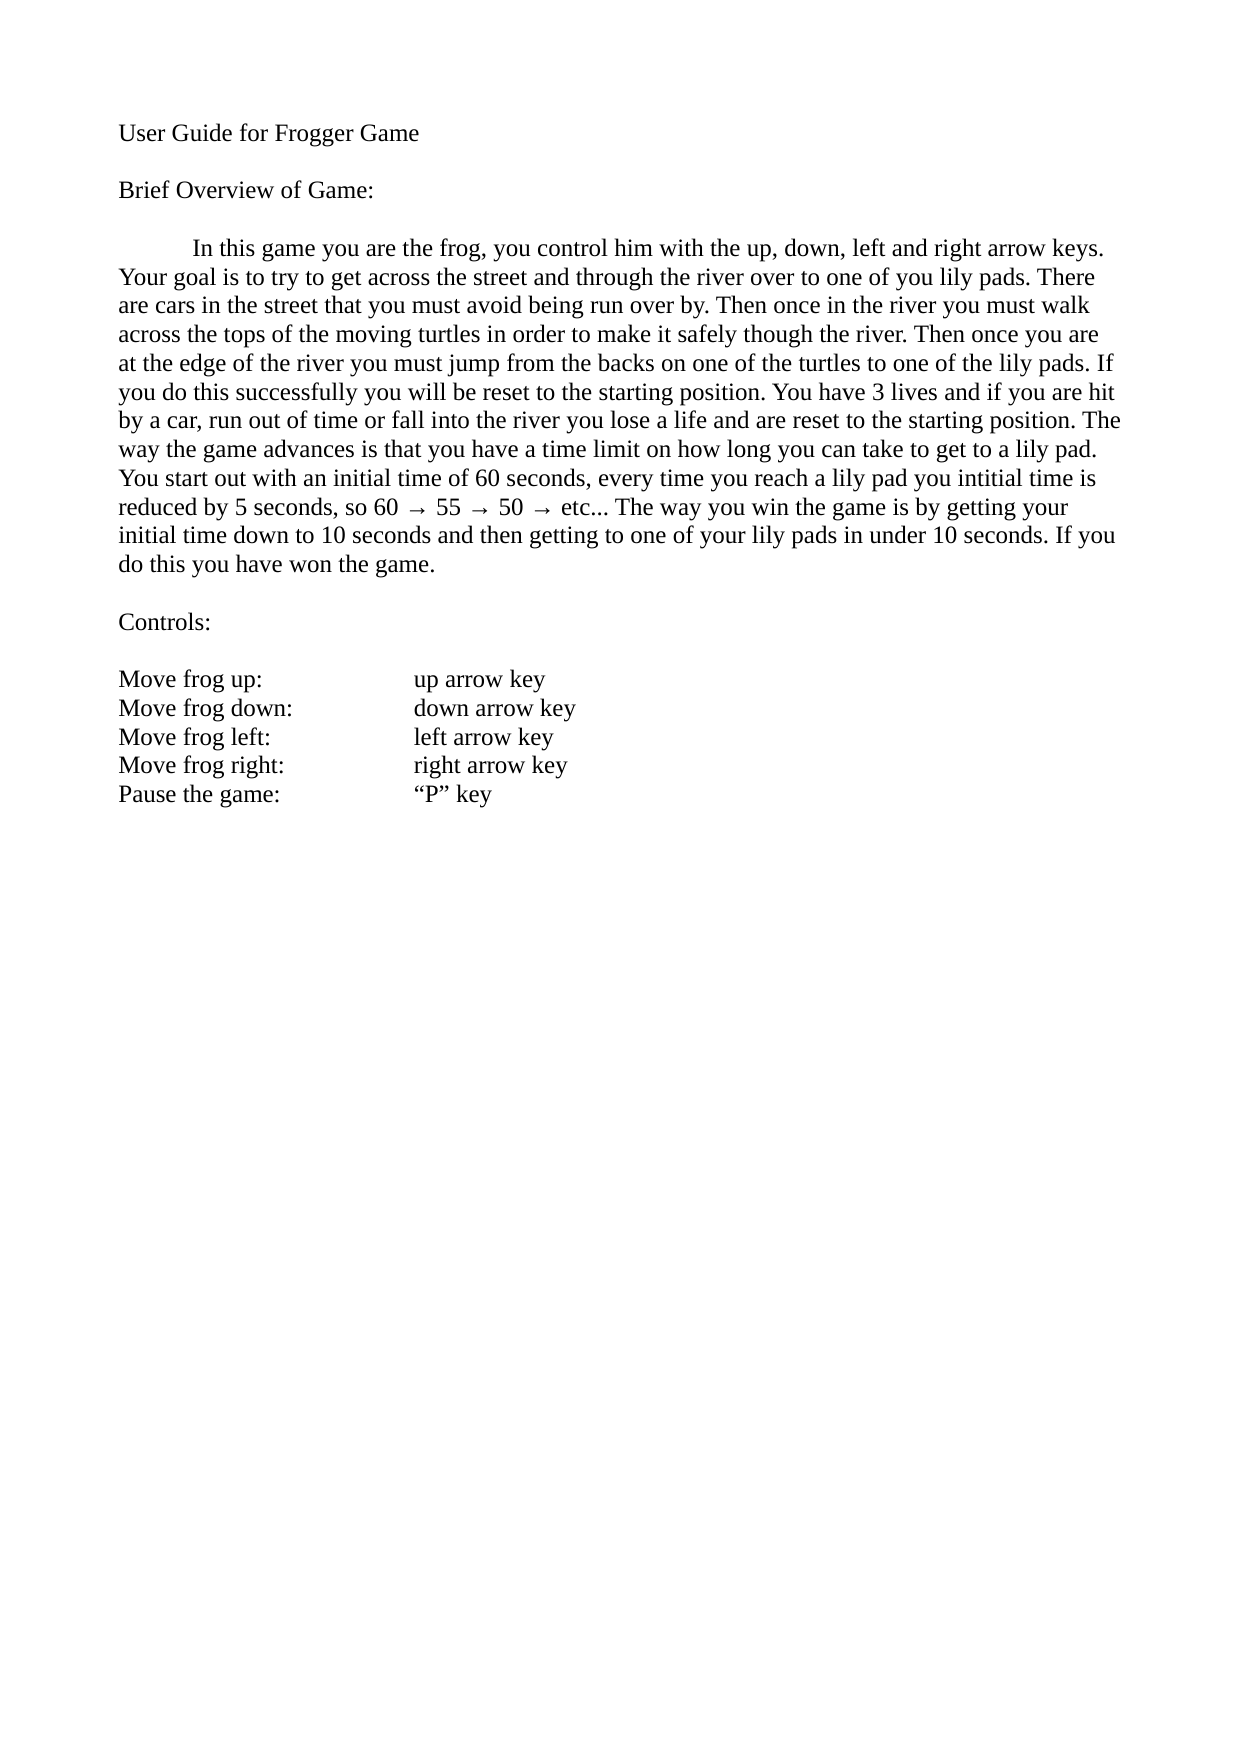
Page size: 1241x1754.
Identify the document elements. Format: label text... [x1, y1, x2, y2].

text Brief Overview of Game: [118, 176, 1122, 204]
text Controls: [118, 607, 1122, 636]
text Move frog right: right arrow key [118, 751, 1122, 779]
text Pause the game: “P” key [118, 779, 1122, 808]
text Move frog left: left arrow key [118, 722, 1122, 751]
text User Guide for Frogger Game [118, 118, 1122, 147]
text In this game you are the frog, you control him with the up, down, left and right arrow keys. Your goal is to try to get across the street and through the river over to one of you lily pads. There are cars in the street that you must avoid being run over by. Then once in the river you must walk across the tops of the moving turtles in order to make it safely though the river. Then once you are at the edge of the river you must jump from the backs on one of the turtles to one of the lily pads. If you do this successfully you will be reset to the starting position. You have 3 lives and if you are hit by a car, run out of time or fall into the river you lose a life and are reset to the starting position. The way the game advances is that you have a time limit on how long you can take to get to a lily pad. You start out with an initial time of 60 seconds, every time you reach a lily pad you intitial time is reduced by 5 seconds, so 60 → 55 → 50 → etc... The way you win the game is by getting your initial time down to 10 seconds and then getting to one of your lily pads in under 10 seconds. If you do this you have won the game. [118, 233, 1122, 578]
text Move frog up: up arrow key [118, 664, 1122, 693]
text Move frog down: down arrow key [118, 693, 1122, 722]
